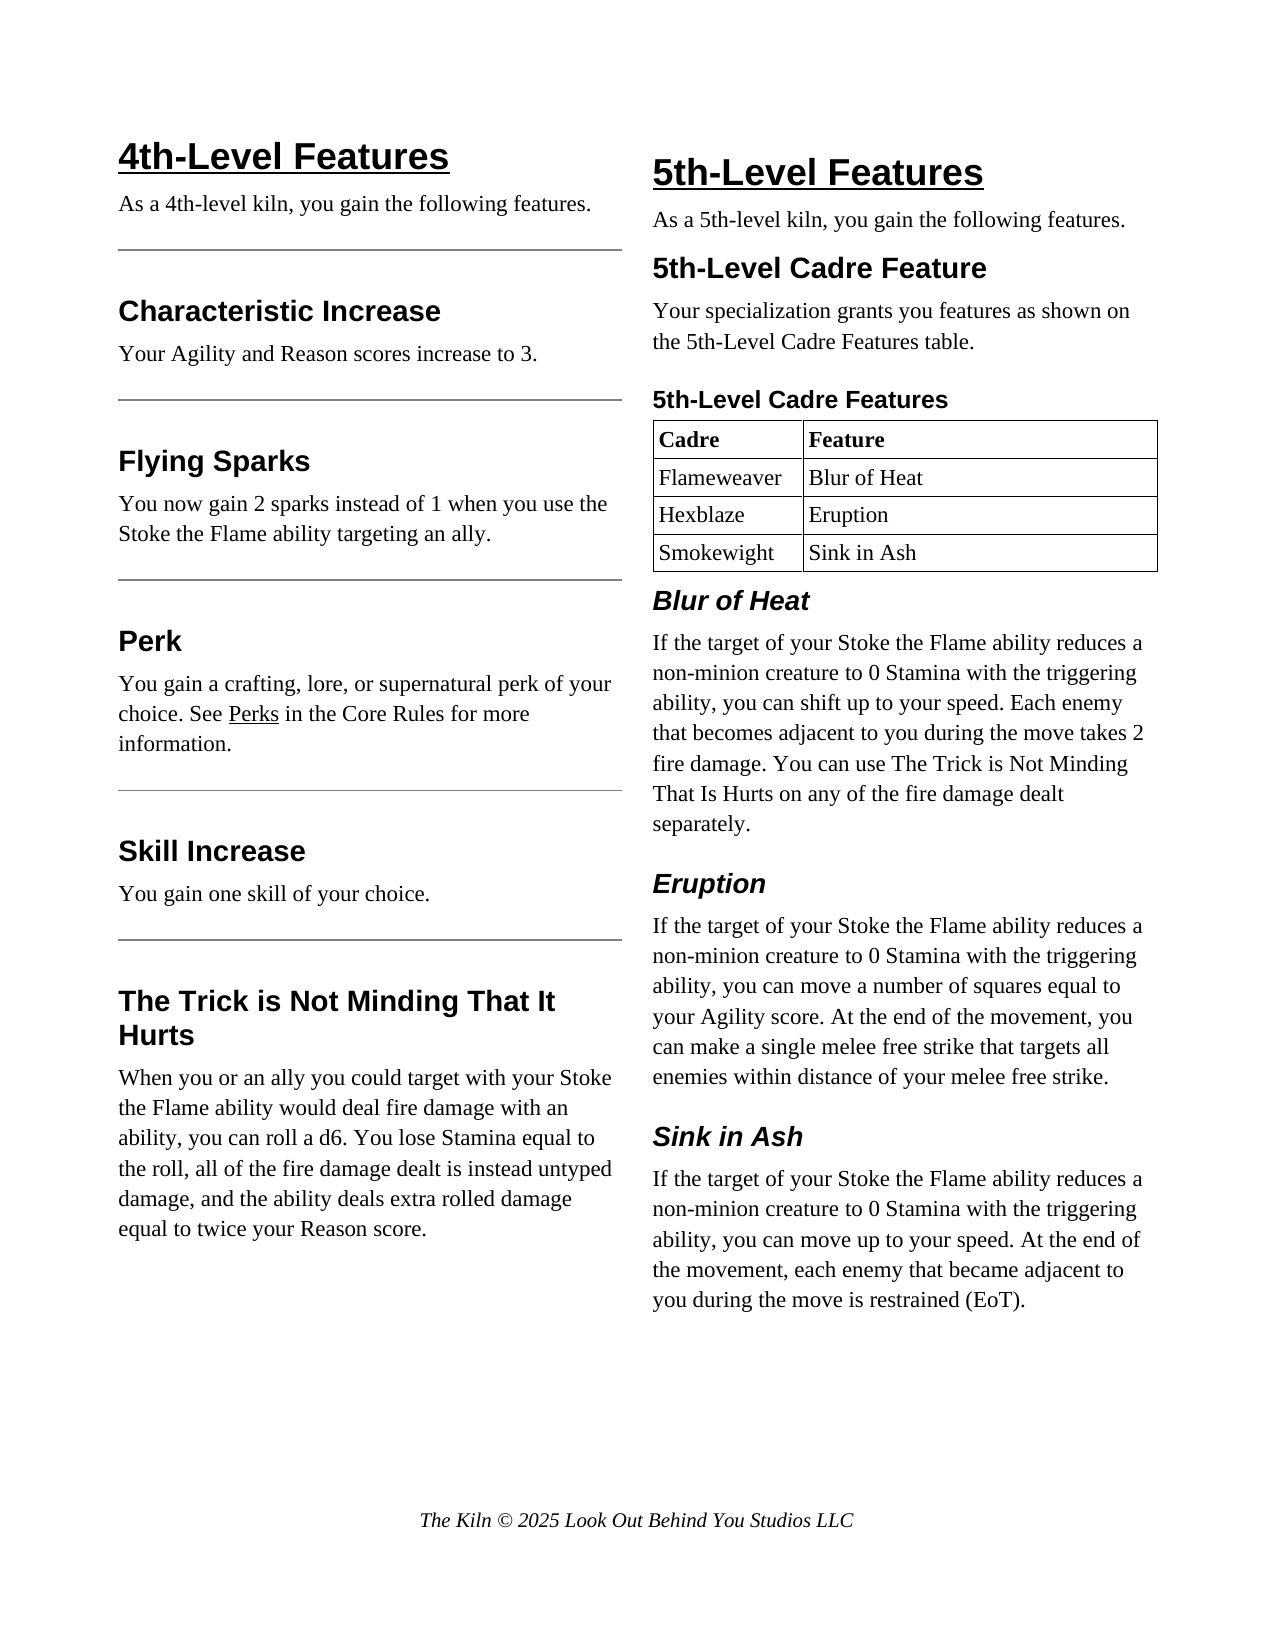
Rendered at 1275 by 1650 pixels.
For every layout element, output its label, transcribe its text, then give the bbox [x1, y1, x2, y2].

subtitle 5th-Level Cadre Features [652, 385, 1157, 413]
table_cell Smokewight [654, 535, 802, 571]
subtitle Perk [118, 624, 622, 658]
subtitle Skill Increase [118, 834, 622, 868]
table_cell Flameweaver [654, 459, 802, 496]
text You now gain 2 sparks instead of 1 when you use the Stoke the Flame ability targeting an ally. [118, 490, 622, 547]
subtitle 5th-Level Features [652, 151, 1157, 194]
text As a 4th-level kiln, you gain the following features. [118, 190, 622, 217]
table_header Cadre [654, 421, 802, 458]
text Your specialization grants you features as shown on the 5th-Level Cadre Features table. [652, 297, 1157, 354]
table_header Feature [804, 421, 1157, 458]
text You gain a crafting, lore, or supernatural perk of your choice. See Perks in the Core Rules for more information. [118, 670, 622, 757]
text When you or an ally you could target with your Stoke the Flame ability would deal fire damage with an ability, you can roll a d6. You lose Stamina equal to the roll, all of the fire damage dealt is instead untyped damage, and the ability deals extra rolled damage equal to twice your Reason score. [118, 1064, 622, 1241]
subtitle Blur of Heat [652, 584, 1157, 616]
subtitle Characteristic Increase [118, 294, 622, 328]
table_cell Sink in Ash [804, 535, 1157, 571]
subtitle Eruption [652, 868, 1157, 899]
text If the target of your Stoke the Flame ability reduces a non-minion creature to 0 Stamina with the triggering ability, you can move a number of squares equal to your Agility score. At the end of the movement, you can make a single melee free strike that targets all enemies within distance of your melee free strike. [652, 912, 1157, 1089]
text As a 5th-level kiln, you gain the following features. [652, 206, 1157, 233]
table_cell Blur of Heat [804, 459, 1157, 496]
subtitle The Trick is Not Minding That It Hurts [118, 984, 622, 1052]
text Your Agility and Reason scores increase to 3. [118, 340, 622, 366]
text You gain one skill of your choice. [118, 880, 622, 907]
subtitle 4th-Level Features [118, 134, 622, 177]
table_cell Eruption [804, 497, 1157, 534]
text If the target of your Stoke the Flame ability reduces a non-minion creature to 0 Stamina with the triggering ability, you can move up to your speed. At the end of the movement, each enemy that became adjacent to you during the move is restrained (EoT). [652, 1165, 1157, 1312]
table_cell Hexblaze [654, 497, 802, 534]
text If the target of your Stoke the Flame ability reduces a non-minion creature to 0 Stamina with the triggering ability, you can shift up to your speed. Each enemy that becomes adjacent to you during the move takes 2 fire damage. You can use The Trick is Not Minding That Is Hurts on any of the fire damage dealt separately. [652, 629, 1157, 836]
subtitle Sink in Ash [652, 1121, 1157, 1153]
subtitle 5th-Level Cadre Feature [652, 251, 1157, 285]
subtitle Flying Sparks [118, 444, 622, 477]
